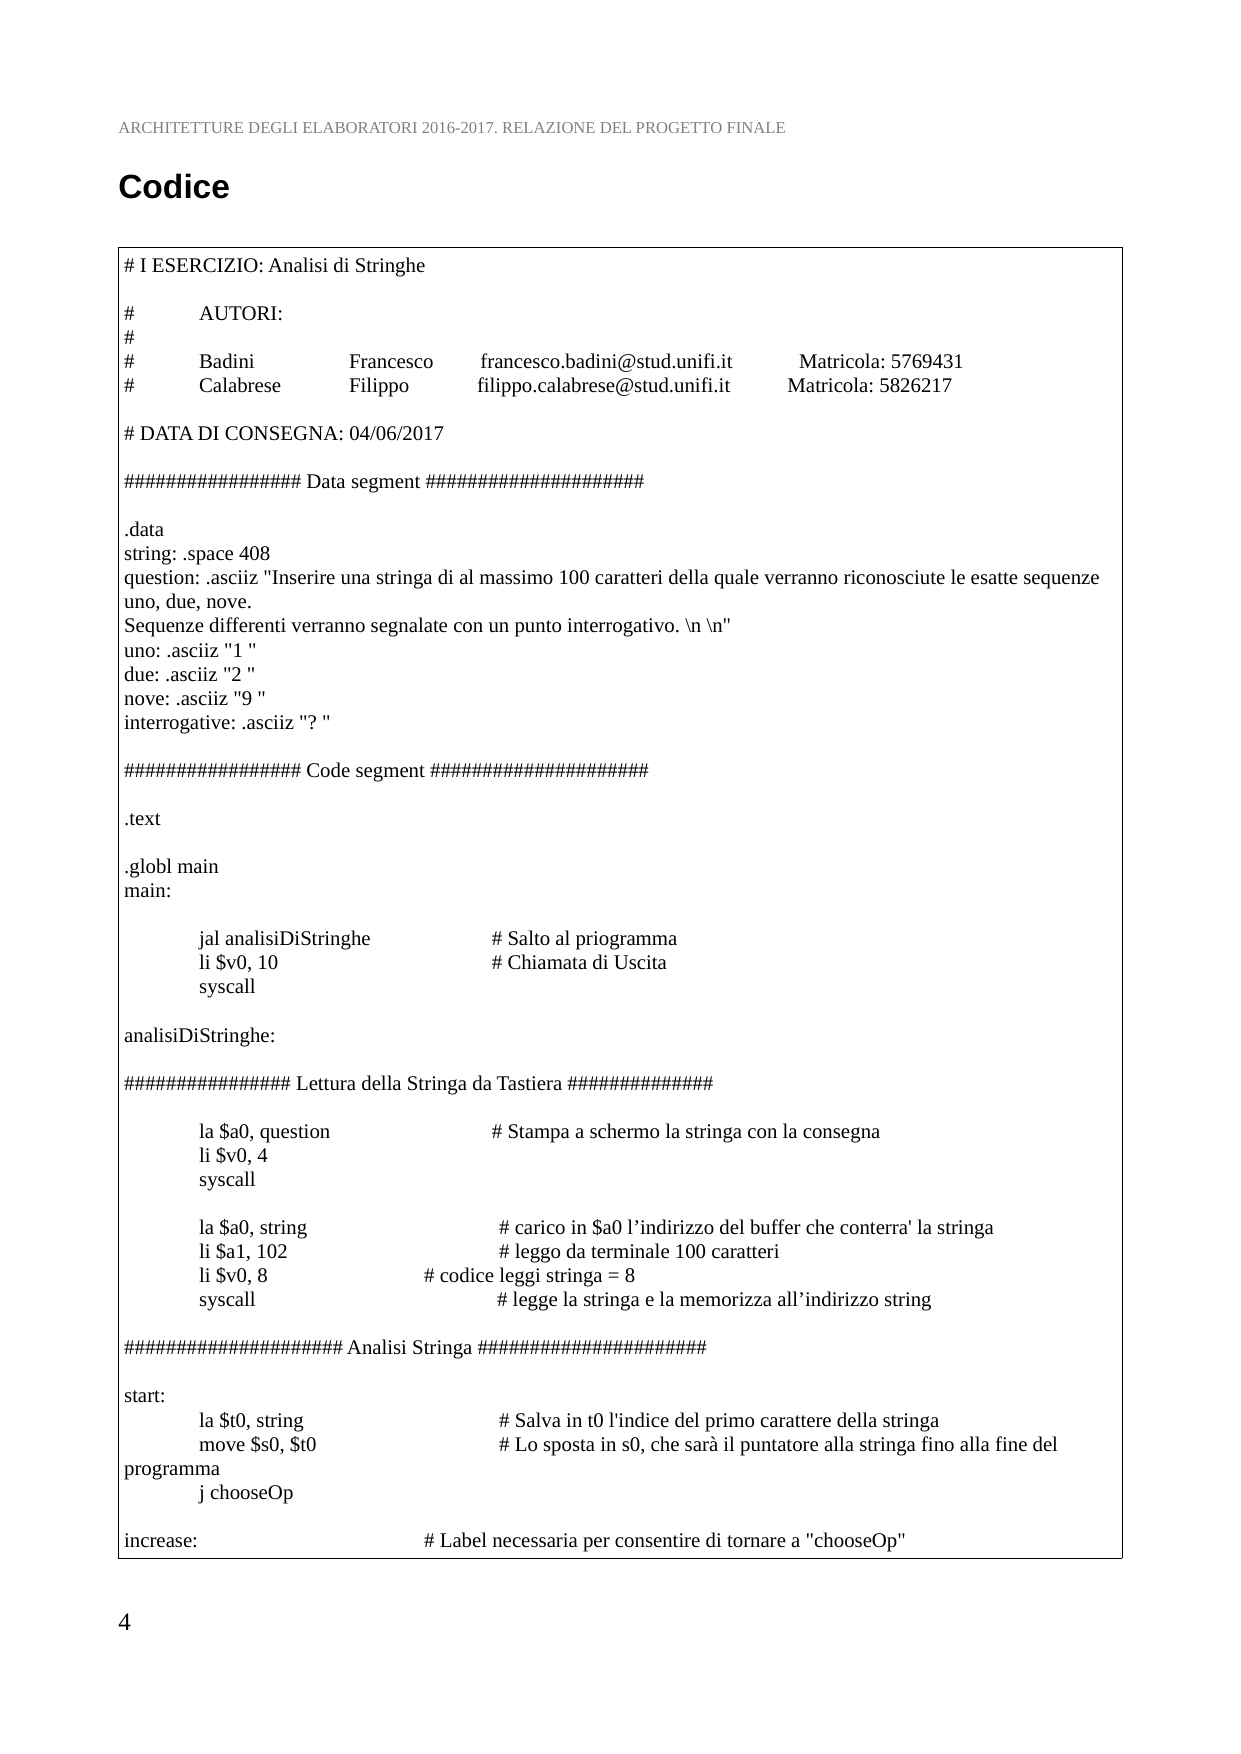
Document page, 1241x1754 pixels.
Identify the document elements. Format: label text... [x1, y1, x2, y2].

subtitle Codice [118, 167, 1122, 205]
table_header # I ESERCIZIO: Analisi di Stringhe # AUTORI: # # Badini Francesco francesco.badini@stud.unifi.it Matricola: 5769431 # Calabrese Filippo filippo.calabrese@stud.unifi.it Matricola: 5826217 # DATA DI CONSEGNA: 04/06/2017 ################# Data segment ##################### .data string: .space 408 question: .asciiz "Inserire una stringa di al massimo 100 caratteri della quale verranno riconosciute le esatte sequenze uno, due, nove. Sequenze differenti verranno segnalate con un punto interrogativo. \n \n" uno: .asciiz "1 " due: .asciiz "2 " nove: .asciiz "9 " interrogative: .asciiz "? " ################# Code segment ##################### .text .globl main main: jal analisiDiStringhe # Salto al priogramma li $v0, 10 # Chiamata di Uscita syscall analisiDiStringhe: ################ Lettura della Stringa da Tastiera ############## la $a0, question # Stampa a schermo la stringa con la consegna li $v0, 4 syscall la $a0, string # carico in $a0 l’indirizzo del buffer che conterra' la stringa li $a1, 102 # leggo da terminale 100 caratteri li $v0, 8 # codice leggi stringa = 8 syscall # legge la stringa e la memorizza all’indirizzo string ##################### Analisi Stringa ###################### start: la $t0, string # Salva in t0 l'indice del primo carattere della stringa move $s0, $t0 # Lo sposta in s0, che sarà il puntatore alla stringa fino alla fine del programma j chooseOp increase: # Label necessaria per consentire di tornare a "chooseOp" [119, 248, 1122, 1558]
